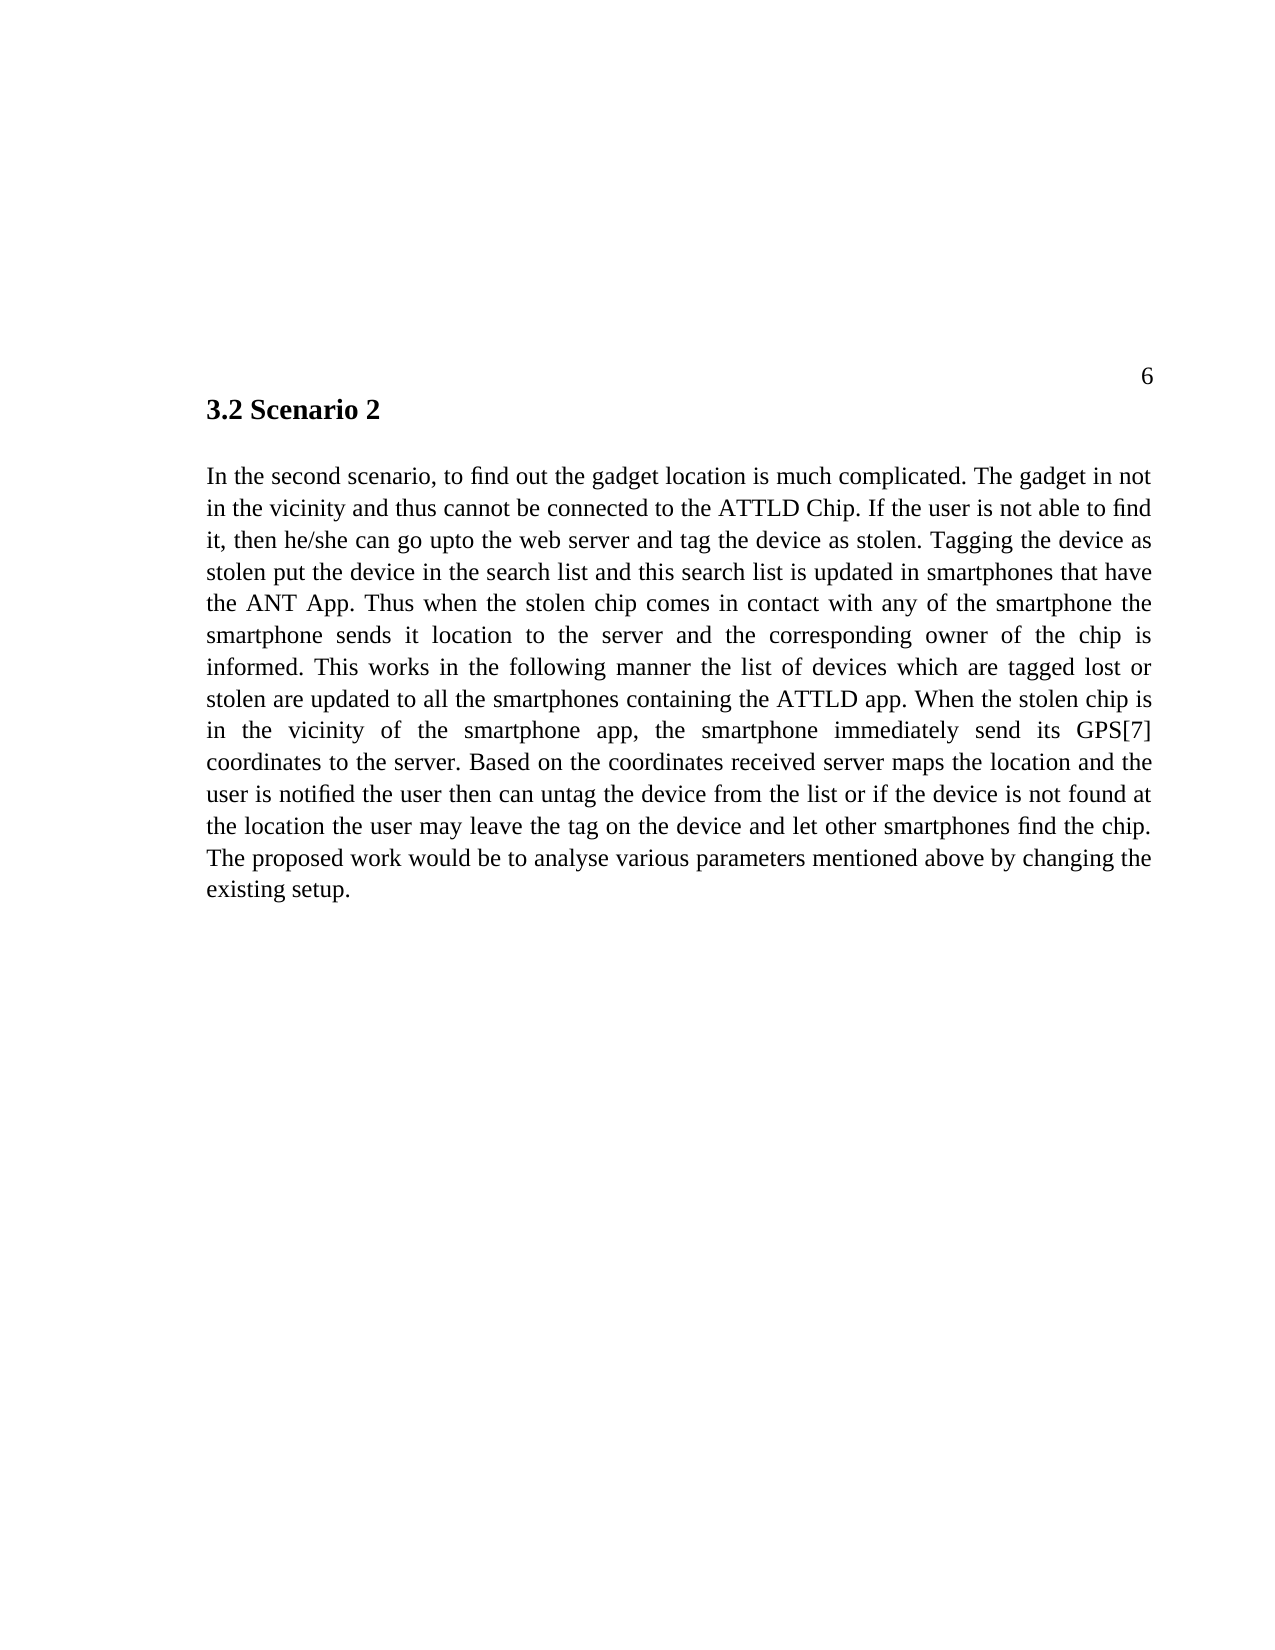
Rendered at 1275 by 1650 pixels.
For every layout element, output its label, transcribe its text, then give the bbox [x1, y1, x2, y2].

text 6 [206, 362, 1153, 389]
text 3.2 Scenario 2 [206, 394, 1153, 426]
text In the second scenario, to ﬁnd out the gadget location is much complicated. The gadget in not in the vicinity and thus cannot be connected to the ATTLD Chip. If the user is not able to ﬁnd it, then he/she can go upto the web server and tag the device as stolen. Tagging the device as stolen put the device in the search list and this search list is updated in smartphones that have the ANT App. Thus when the stolen chip comes in contact with any of the smartphone the smartphone sends it location to the server and the corresponding owner of the chip is informed. This works in the following manner the list of devices which are tagged lost or stolen are updated to all the smartphones containing the ATTLD app. When the stolen chip is in the vicinity of the smartphone app, the smartphone immediately send its GPS[7] coordinates to the server. Based on the coordinates received server maps the location and the user is notiﬁed the user then can untag the device from the list or if the device is not found at the location the user may leave the tag on the device and let other smartphones ﬁnd the chip. The proposed work would be to analyse various parameters mentioned above by changing the existing setup. [206, 462, 1153, 903]
